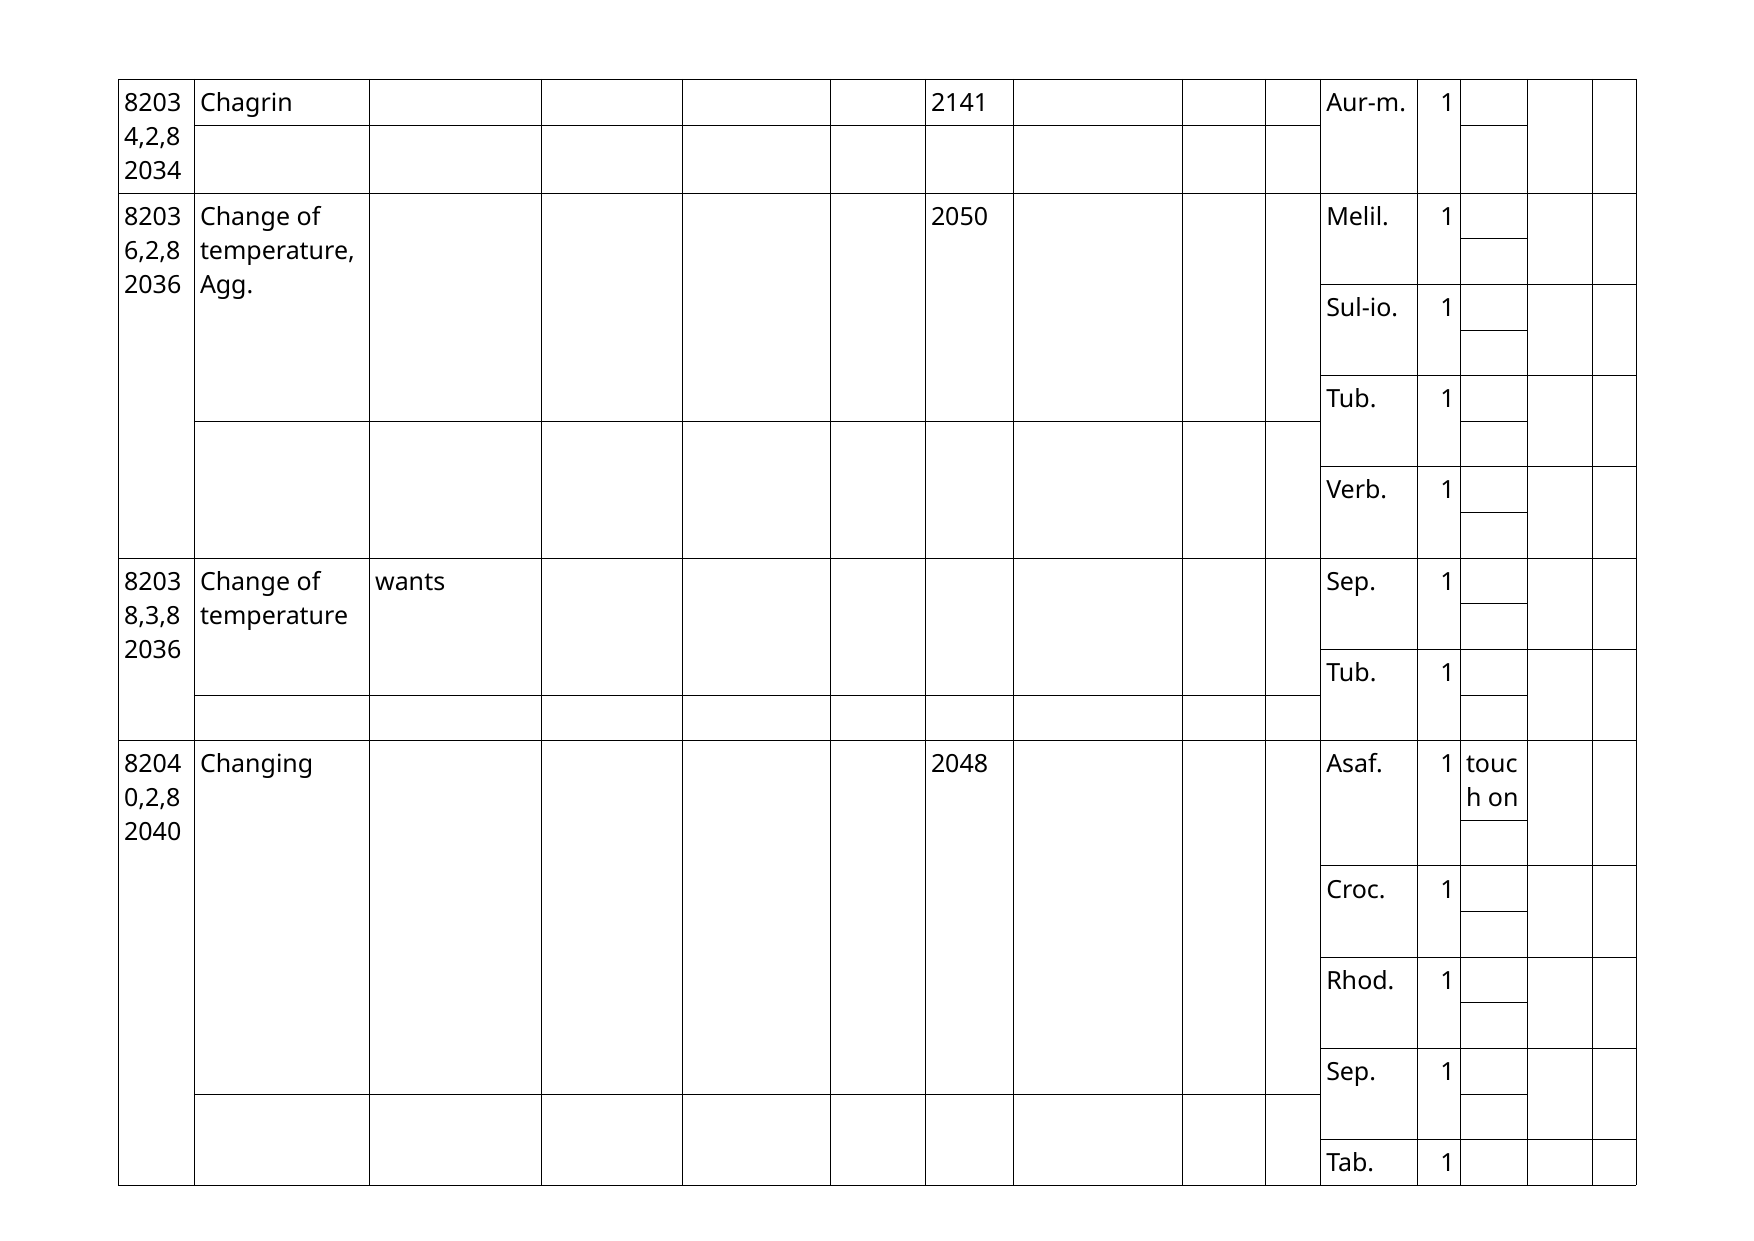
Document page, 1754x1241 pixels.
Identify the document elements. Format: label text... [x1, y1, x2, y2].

table_cell [1528, 741, 1592, 865]
table_cell [1593, 866, 1636, 957]
table_cell [370, 126, 541, 193]
table_cell [1461, 194, 1527, 238]
table_cell [370, 696, 541, 740]
table_cell 82038,3,82036 [119, 559, 194, 740]
table_cell [1528, 194, 1592, 284]
table_cell [1461, 285, 1527, 329]
table_cell Tub. [1321, 376, 1417, 466]
table_cell [1014, 194, 1182, 421]
table_cell [683, 696, 830, 740]
table_cell [542, 80, 682, 124]
table_cell Melil. [1321, 194, 1417, 284]
table_cell [1014, 741, 1182, 1093]
table_cell [1014, 696, 1182, 740]
table_cell [1183, 194, 1265, 421]
table_cell [542, 126, 682, 193]
table_cell Sul-io. [1321, 285, 1417, 375]
table_cell [1528, 80, 1592, 193]
table_cell [1266, 80, 1320, 124]
table_cell [926, 422, 1013, 558]
table_cell 1 [1418, 866, 1460, 957]
table_cell [1266, 126, 1320, 193]
table_cell 2050 [926, 194, 1013, 421]
table_cell [195, 422, 369, 558]
table_cell [1593, 559, 1636, 649]
table_cell 1 [1418, 741, 1460, 865]
table_cell [1528, 376, 1592, 466]
table_cell [1461, 80, 1527, 124]
table_cell 2048 [926, 741, 1013, 1093]
table_cell [1461, 513, 1527, 558]
table_cell 1 [1418, 1140, 1460, 1185]
table_cell [1461, 559, 1527, 603]
table_cell [1593, 1049, 1636, 1139]
table_cell [1461, 1095, 1527, 1139]
table_cell [1461, 467, 1527, 512]
table_cell [1183, 1095, 1265, 1185]
table_cell [1593, 467, 1636, 558]
table_cell [1528, 467, 1592, 558]
table_cell 1 [1418, 1049, 1460, 1139]
table_cell [683, 1095, 830, 1185]
table_cell [1266, 741, 1320, 1093]
table_cell [683, 741, 830, 1093]
table_cell [1528, 559, 1592, 649]
table_cell [1593, 194, 1636, 284]
table_cell touch on [1461, 741, 1527, 820]
table_cell [1014, 126, 1182, 193]
table_cell 82040,2,82040 [119, 741, 194, 1185]
table_cell [370, 741, 541, 1093]
table_cell [1183, 741, 1265, 1093]
table_cell [831, 80, 925, 124]
table_cell [1461, 912, 1527, 957]
table_cell [1014, 559, 1182, 694]
table_cell Rhod. [1321, 958, 1417, 1048]
table_cell [1593, 285, 1636, 375]
table_cell [542, 194, 682, 421]
table_cell [926, 126, 1013, 193]
table_cell [1461, 126, 1527, 193]
table_cell [1183, 696, 1265, 740]
table_cell [1461, 604, 1527, 649]
table_cell [926, 1095, 1013, 1185]
table_cell 2141 [926, 80, 1013, 124]
table_cell 1 [1418, 194, 1460, 284]
table_cell [1461, 239, 1527, 284]
table_cell [1461, 821, 1527, 865]
table_cell Chagrin [195, 80, 369, 124]
table_cell [1528, 1049, 1592, 1139]
table_cell [683, 422, 830, 558]
table_cell [1461, 696, 1527, 740]
table_cell [1183, 559, 1265, 694]
table_cell [926, 696, 1013, 740]
table_cell Croc. [1321, 866, 1417, 957]
table_cell [1014, 422, 1182, 558]
table_cell Aur-m. [1321, 80, 1417, 193]
table_cell [831, 1095, 925, 1185]
table_cell 1 [1418, 285, 1460, 375]
table_cell [195, 126, 369, 193]
table_cell 82034,2,82034 [119, 80, 194, 193]
table_cell [831, 126, 925, 193]
table_cell [1461, 331, 1527, 375]
table_cell [1528, 958, 1592, 1048]
table_cell [542, 696, 682, 740]
table_cell [1593, 1140, 1636, 1185]
table_cell 1 [1418, 80, 1460, 193]
table_cell [1183, 80, 1265, 124]
table_cell [1461, 1140, 1527, 1185]
table_cell [1593, 741, 1636, 865]
table_cell [831, 559, 925, 694]
table_cell Sep. [1321, 559, 1417, 649]
table_cell [1528, 1140, 1592, 1185]
table_cell [1461, 1003, 1527, 1048]
table_cell [1266, 696, 1320, 740]
table_cell [195, 696, 369, 740]
table_cell [831, 696, 925, 740]
table_cell [1461, 958, 1527, 1002]
table_cell Tab. [1321, 1140, 1417, 1185]
table_cell [542, 559, 682, 694]
table_cell Asaf. [1321, 741, 1417, 865]
table_cell 1 [1418, 650, 1460, 740]
table_cell [926, 559, 1013, 694]
table_cell [1266, 194, 1320, 421]
table_cell [1593, 376, 1636, 466]
table_cell Changing [195, 741, 369, 1093]
table_cell [1528, 285, 1592, 375]
table_cell [370, 194, 541, 421]
table_cell [370, 422, 541, 558]
table_cell 1 [1418, 559, 1460, 649]
table_cell [1461, 422, 1527, 466]
table_cell [1183, 422, 1265, 558]
table_cell [370, 1095, 541, 1185]
table_cell Tub. [1321, 650, 1417, 740]
table_cell [1461, 1049, 1527, 1093]
table_cell [542, 422, 682, 558]
table_cell 1 [1418, 467, 1460, 558]
table_cell Sep. [1321, 1049, 1417, 1139]
table_cell Change of temperature, Agg. [195, 194, 369, 421]
table_cell [1461, 376, 1527, 421]
table_cell [1593, 80, 1636, 193]
table_cell [195, 1095, 369, 1185]
table_cell [542, 1095, 682, 1185]
table_cell [1266, 559, 1320, 694]
table_cell [1266, 1095, 1320, 1185]
table_cell 1 [1418, 376, 1460, 466]
table_cell [683, 80, 830, 124]
table_cell [1266, 422, 1320, 558]
table_cell Change of temperature [195, 559, 369, 694]
table_cell [1593, 650, 1636, 740]
table_cell [683, 194, 830, 421]
table_cell [1461, 866, 1527, 911]
table_cell [370, 80, 541, 124]
table_cell wants [370, 559, 541, 694]
table_cell [1528, 866, 1592, 957]
table_cell [831, 422, 925, 558]
table_cell [542, 741, 682, 1093]
table_cell [831, 194, 925, 421]
table_cell [1593, 958, 1636, 1048]
table_cell [683, 126, 830, 193]
table_cell [831, 741, 925, 1093]
table_cell [1014, 80, 1182, 124]
table_cell [1014, 1095, 1182, 1185]
table_cell [1528, 650, 1592, 740]
table_cell Verb. [1321, 467, 1417, 558]
table_cell [1183, 126, 1265, 193]
table_cell 82036,2,82036 [119, 194, 194, 558]
table_cell [683, 559, 830, 694]
table_cell [1461, 650, 1527, 694]
table_cell 1 [1418, 958, 1460, 1048]
